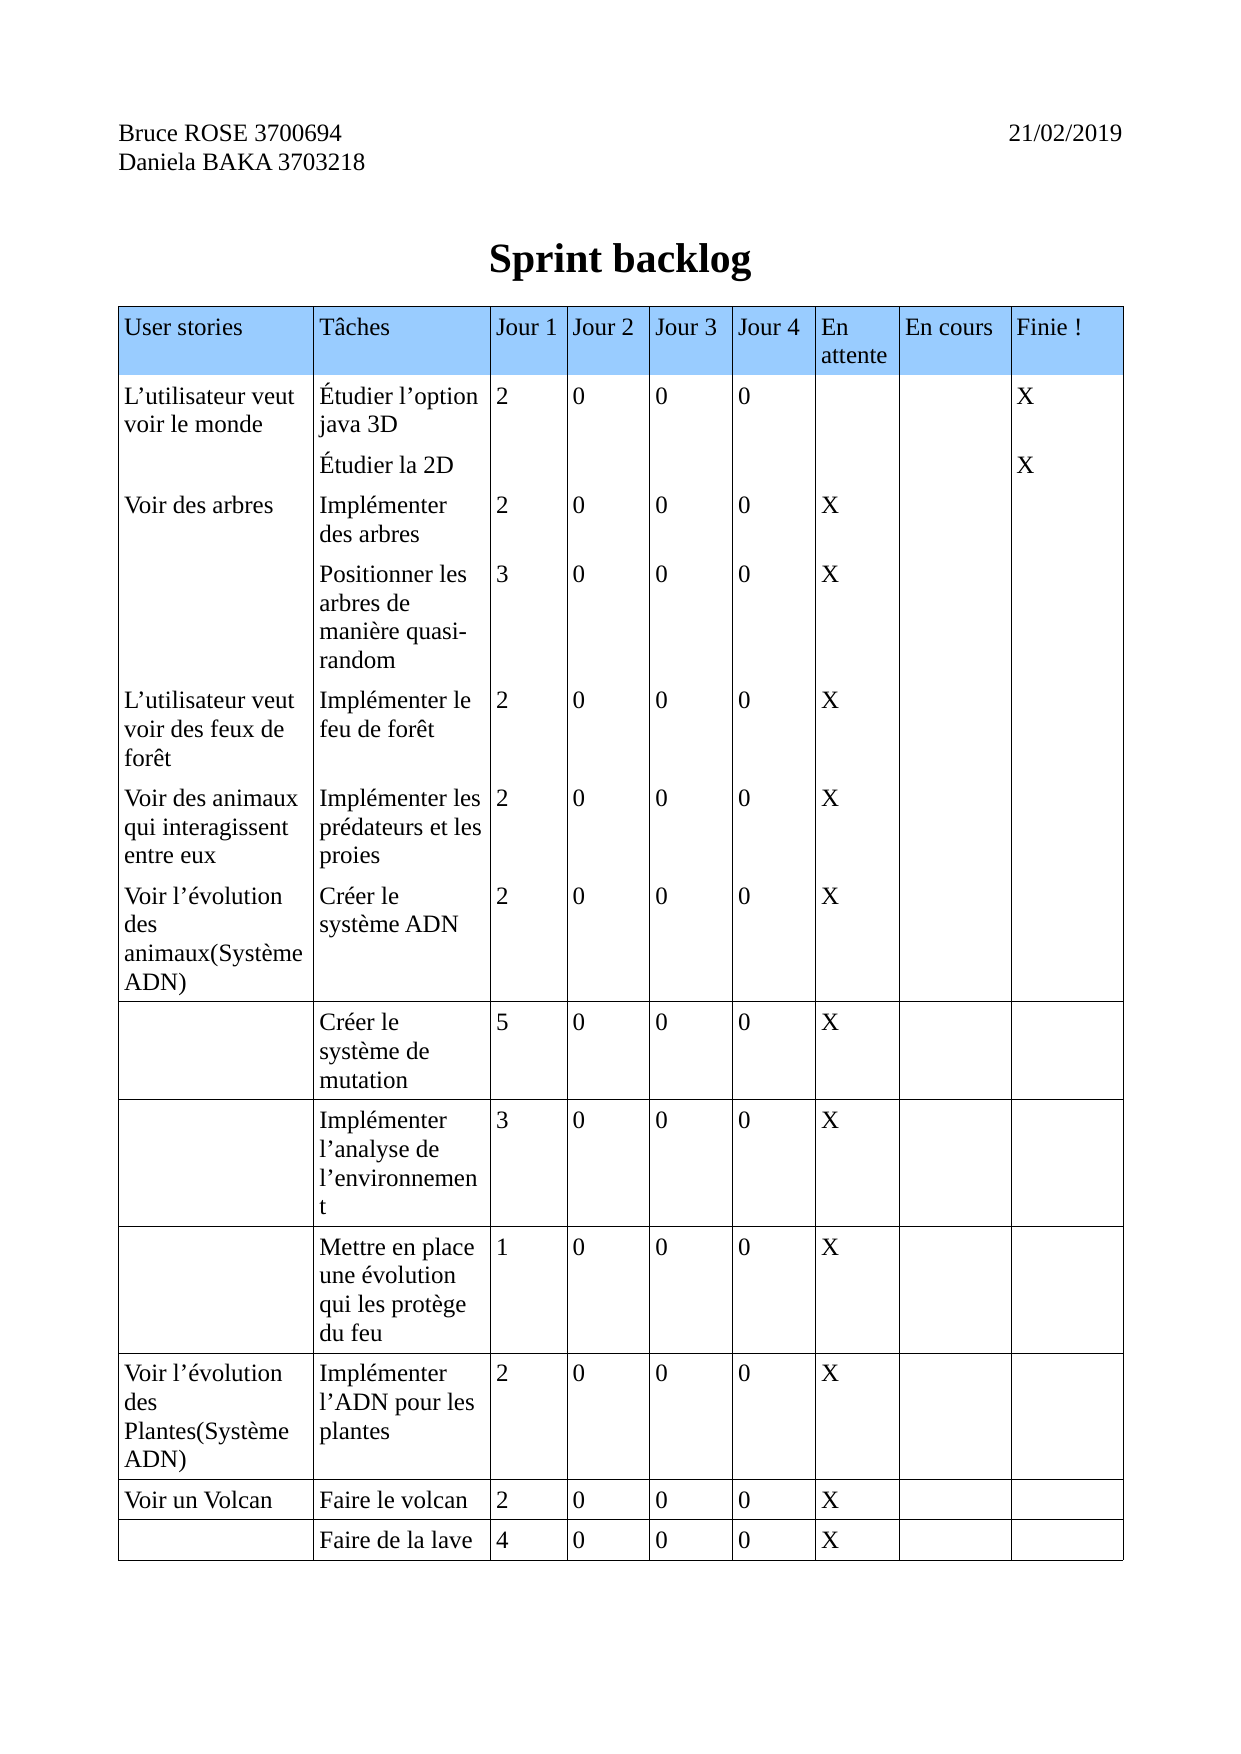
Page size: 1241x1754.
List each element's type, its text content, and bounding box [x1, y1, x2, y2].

table_cell [900, 1354, 1011, 1479]
table_cell X [816, 680, 899, 777]
table_cell 2 [491, 875, 567, 1001]
table_cell [1012, 1354, 1123, 1479]
table_cell 0 [733, 553, 815, 679]
table_cell [900, 553, 1011, 679]
table_cell Mettre en place une évolution qui les protège du feu [314, 1227, 490, 1352]
table_header Finie ! [1012, 307, 1123, 375]
table_cell [119, 553, 313, 679]
table_cell X [816, 1480, 899, 1519]
table_cell Voir un Volcan [119, 1480, 313, 1519]
table_cell [900, 875, 1011, 1001]
table_cell [900, 680, 1011, 777]
table_cell 0 [650, 777, 732, 875]
table_cell 2 [491, 680, 567, 777]
table_cell Voir des arbres [119, 484, 313, 553]
table_cell 2 [491, 484, 567, 553]
table_cell [568, 444, 649, 484]
table_cell X [816, 1100, 899, 1226]
table_cell [1012, 1100, 1123, 1226]
table_cell 0 [568, 680, 649, 777]
table_cell Créer le système ADN [314, 875, 490, 1001]
table_cell [1012, 680, 1123, 777]
table_cell 0 [733, 1520, 815, 1559]
table_cell 3 [491, 1100, 567, 1226]
table_cell Créer le système de mutation [314, 1002, 490, 1099]
table_cell 0 [733, 875, 815, 1001]
table_cell L’utilisateur veut voir le monde [119, 375, 313, 444]
table_cell [900, 1002, 1011, 1099]
table_cell Implémenter les prédateurs et les proies [314, 777, 490, 875]
table_header En cours [900, 307, 1011, 375]
table_cell Positionner les arbres de manière quasi-random [314, 553, 490, 679]
table_cell L’utilisateur veut voir des feux de forêt [119, 680, 313, 777]
table_cell [491, 444, 567, 484]
table_cell 0 [733, 680, 815, 777]
table_cell [1012, 1002, 1123, 1099]
table_cell Faire de la lave [314, 1520, 490, 1559]
table_cell 0 [733, 1480, 815, 1519]
table_header Jour 1 [491, 307, 567, 375]
table_cell [900, 1480, 1011, 1519]
table_cell Étudier la 2D [314, 444, 490, 484]
table_cell [119, 1002, 313, 1099]
table_cell [900, 444, 1011, 484]
table_cell 0 [568, 1520, 649, 1559]
table_cell X [816, 1354, 899, 1479]
table_cell Voir des animaux qui interagissent entre eux [119, 777, 313, 875]
table_cell X [1012, 375, 1123, 444]
table_cell 3 [491, 553, 567, 679]
table_cell [900, 777, 1011, 875]
table_cell 0 [650, 1520, 732, 1559]
table_cell 0 [650, 1480, 732, 1519]
table_cell 0 [568, 1227, 649, 1352]
table_cell 0 [650, 680, 732, 777]
table_cell X [1012, 444, 1123, 484]
table_cell 0 [733, 1227, 815, 1352]
table_cell 0 [733, 1002, 815, 1099]
table_cell 0 [568, 1480, 649, 1519]
table_cell 0 [733, 1100, 815, 1226]
table_cell X [816, 1227, 899, 1352]
table_cell 2 [491, 777, 567, 875]
text Sprint backlog [118, 234, 1122, 282]
table_cell [1012, 777, 1123, 875]
table_cell X [816, 1002, 899, 1099]
table_cell [1012, 1480, 1123, 1519]
table_header User stories [119, 307, 313, 375]
table_cell 1 [491, 1227, 567, 1352]
table_cell [1012, 484, 1123, 553]
table_cell [1012, 1520, 1123, 1559]
table_cell [119, 444, 313, 484]
table_cell X [816, 875, 899, 1001]
table_cell [900, 484, 1011, 553]
table_header En attente [816, 307, 899, 375]
table_cell 0 [650, 1227, 732, 1352]
table_cell 4 [491, 1520, 567, 1559]
table_cell [1012, 553, 1123, 679]
table_cell 0 [650, 1002, 732, 1099]
table_cell Voir l’évolution des Plantes(Système ADN) [119, 1354, 313, 1479]
table_cell X [816, 1520, 899, 1559]
table_cell [1012, 1227, 1123, 1352]
table_cell [900, 1227, 1011, 1352]
table_cell [900, 1520, 1011, 1559]
table_cell [1012, 875, 1123, 1001]
table_cell 2 [491, 1480, 567, 1519]
table_cell [650, 444, 732, 484]
table_header Jour 4 [733, 307, 815, 375]
table_cell 0 [733, 375, 815, 444]
table_cell 0 [568, 1002, 649, 1099]
table_cell [119, 1227, 313, 1352]
table_cell [900, 375, 1011, 444]
table_cell 0 [650, 553, 732, 679]
table_header Jour 3 [650, 307, 732, 375]
table_cell Implémenter le feu de forêt [314, 680, 490, 777]
table_cell 0 [733, 777, 815, 875]
table_cell 0 [568, 1100, 649, 1226]
table_cell 0 [568, 1354, 649, 1479]
table_cell [816, 375, 899, 444]
table_cell 0 [568, 553, 649, 679]
table_header Jour 2 [568, 307, 649, 375]
table_cell 0 [650, 1354, 732, 1479]
table_cell 0 [733, 484, 815, 553]
table_cell 2 [491, 375, 567, 444]
table_cell 2 [491, 1354, 567, 1479]
table_cell 0 [568, 875, 649, 1001]
table_cell 0 [733, 1354, 815, 1479]
table_cell Étudier l’option java 3D [314, 375, 490, 444]
table_cell Implémenter l’ADN pour les plantes [314, 1354, 490, 1479]
table_cell 0 [568, 375, 649, 444]
table_cell [900, 1100, 1011, 1226]
table_cell [733, 444, 815, 484]
table_cell Implémenter l’analyse de l’environnement [314, 1100, 490, 1226]
table_header Tâches [314, 307, 490, 375]
table_cell X [816, 553, 899, 679]
table_cell X [816, 777, 899, 875]
table_cell [119, 1520, 313, 1559]
table_cell [816, 444, 899, 484]
table_cell [119, 1100, 313, 1226]
table_cell 0 [650, 875, 732, 1001]
table_cell Implémenter des arbres [314, 484, 490, 553]
table_cell 0 [650, 1100, 732, 1226]
table_cell X [816, 484, 899, 553]
table_cell 0 [568, 484, 649, 553]
table_cell 5 [491, 1002, 567, 1099]
table_cell Faire le volcan [314, 1480, 490, 1519]
table_cell Voir l’évolution des animaux(Système ADN) [119, 875, 313, 1001]
table_cell 0 [650, 484, 732, 553]
table_cell 0 [650, 375, 732, 444]
table_cell 0 [568, 777, 649, 875]
